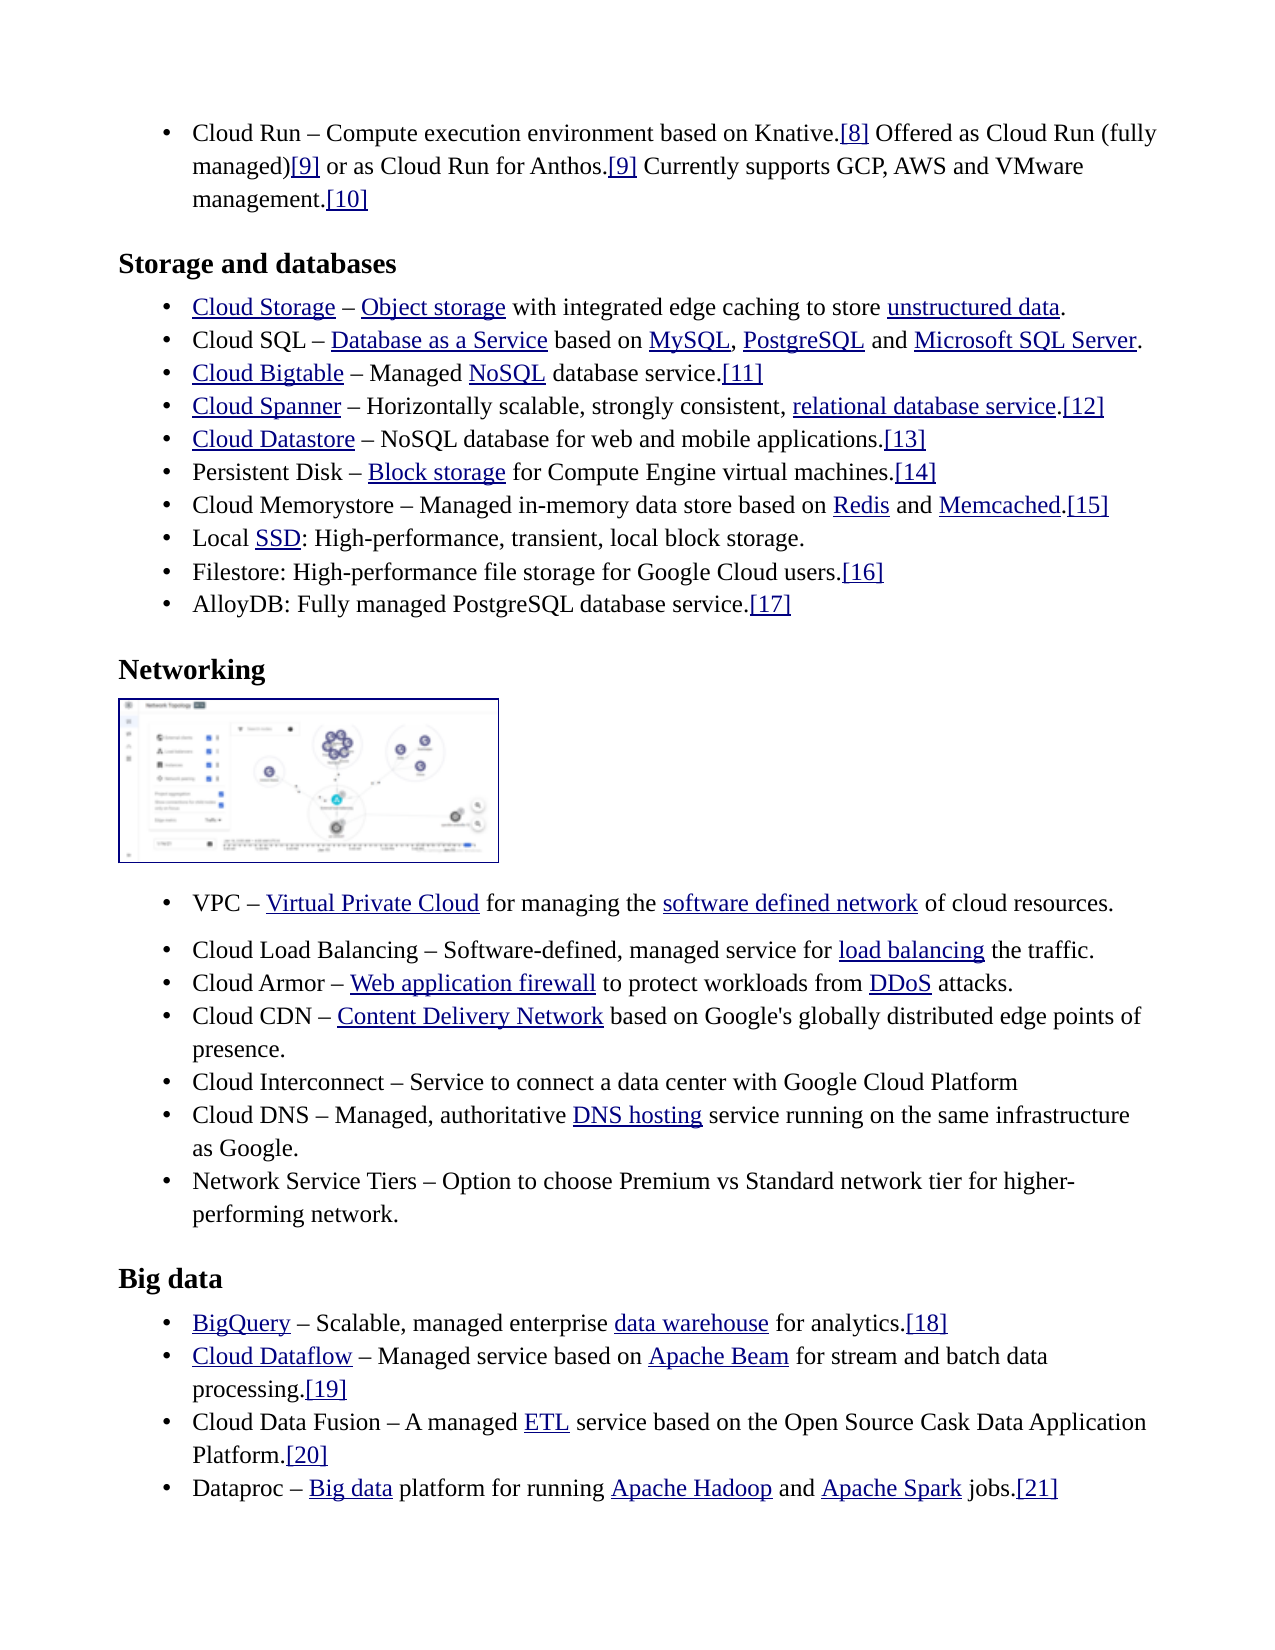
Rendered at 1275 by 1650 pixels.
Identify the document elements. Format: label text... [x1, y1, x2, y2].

list Cloud Armor – Web application firewall to protect workloads from DDoS attacks. [162, 968, 1157, 997]
list Cloud SQL – Database as a Service based on MySQL, PostgreSQL and Microsoft SQL Server. [162, 325, 1157, 354]
list AlloyDB: Fully managed PostgreSQL database service.[17] [162, 589, 1157, 618]
list Cloud Dataflow – Managed service based on Apache Beam for stream and batch data processing.[19] [162, 1341, 1157, 1402]
list Cloud Bigtable – Managed NoSQL database service.[11] [162, 358, 1157, 387]
list Filestore: High-performance file storage for Google Cloud users.[16] [162, 557, 1157, 585]
list VPC – Virtual Private Cloud for managing the software defined network of cloud resources. [162, 888, 1157, 916]
subtitle Big data [118, 1262, 1157, 1295]
picture [120, 700, 498, 862]
list Cloud Run – Compute execution environment based on Knative.[8] Offered as Cloud Run (fully managed)[9] or as Cloud Run for Anthos.[9] Currently supports GCP, AWS and VMware management.[10] [162, 118, 1157, 213]
list Dataproc – Big data platform for running Apache Hadoop and Apache Spark jobs.[21] [162, 1473, 1157, 1502]
list Cloud Interconnect – Service to connect a data center with Google Cloud Platform [162, 1067, 1157, 1096]
list Persistent Disk – Block storage for Compute Engine virtual machines.[14] [162, 457, 1157, 486]
list Cloud Memorystore – Managed in-memory data store based on Redis and Memcached.[15] [162, 491, 1157, 519]
list Cloud Storage – Object storage with integrated edge caching to store unstructured data. [162, 292, 1157, 321]
list BigQuery – Scalable, managed enterprise data warehouse for analytics.[18] [162, 1308, 1157, 1336]
list Cloud DNS – Managed, authoritative DNS hosting service running on the same infrastructure as Google. [162, 1100, 1157, 1162]
subtitle Storage and databases [118, 246, 1157, 280]
list Network Service Tiers – Option to choose Premium vs Standard network tier for higher-performing network. [162, 1166, 1157, 1228]
list Cloud Load Balancing – Software-defined, managed service for load balancing the traffic. [162, 935, 1157, 964]
list Cloud Spanner – Horizontally scalable, strongly consistent, relational database service.[12] [162, 391, 1157, 420]
list Cloud CDN – Content Delivery Network based on Google's globally distributed edge points of presence. [162, 1001, 1157, 1063]
list Cloud Data Fusion – A managed ETL service based on the Open Source Cask Data Application Platform.[20] [162, 1407, 1157, 1468]
list Local SSD: High-performance, transient, local block storage. [162, 523, 1157, 552]
subtitle Networking [118, 652, 1157, 685]
list Cloud Datastore – NoSQL database for web and mobile applications.[13] [162, 424, 1157, 453]
